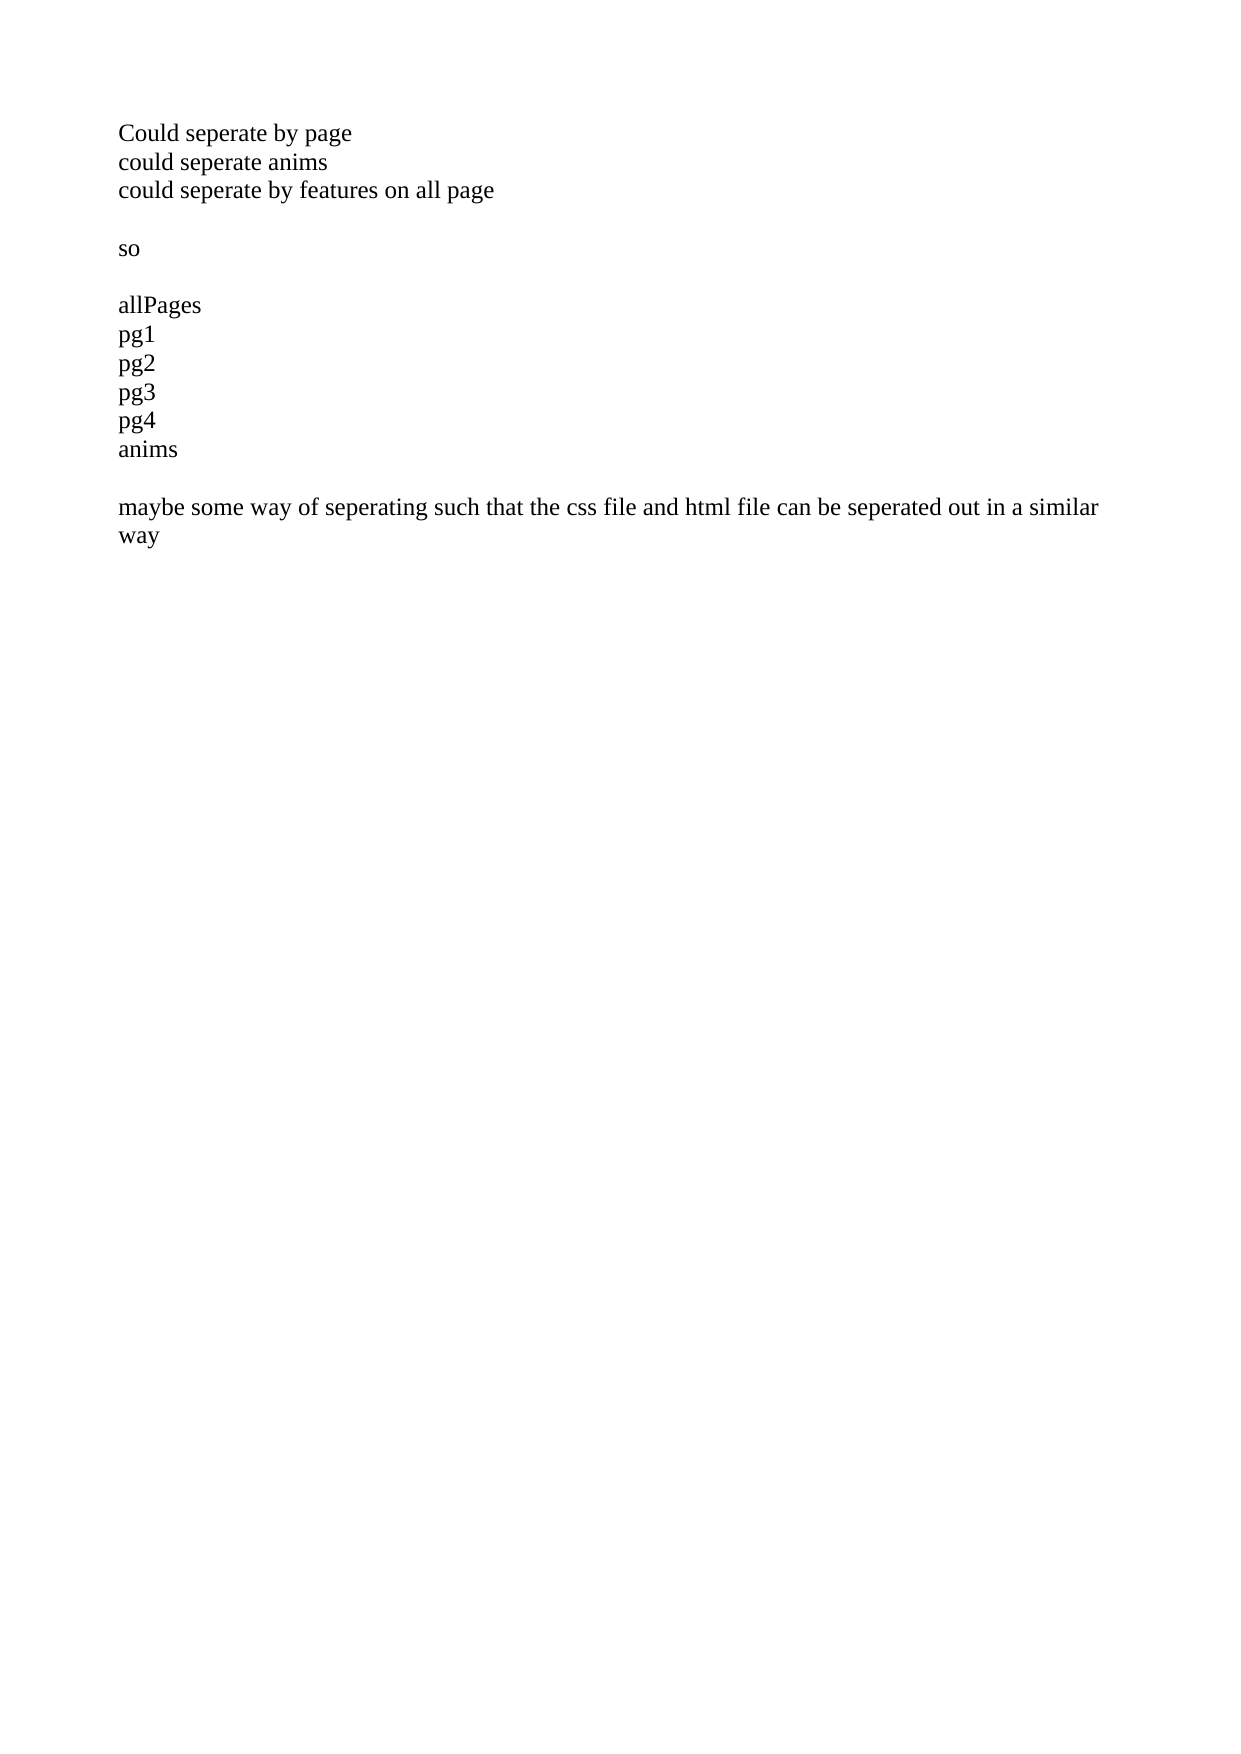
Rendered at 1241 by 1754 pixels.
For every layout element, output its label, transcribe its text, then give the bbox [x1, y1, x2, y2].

text so [118, 233, 1122, 262]
text maybe some way of seperating such that the css file and html file can be seperated out in a similar way [118, 492, 1122, 549]
text pg1 [118, 319, 1122, 348]
text allPages [118, 291, 1122, 319]
text Could seperate by page [118, 118, 1122, 147]
text anims [118, 434, 1122, 463]
text pg3 [118, 377, 1122, 406]
text could seperate anims [118, 147, 1122, 176]
text pg2 [118, 348, 1122, 377]
text pg4 [118, 406, 1122, 434]
text could seperate by features on all page [118, 176, 1122, 204]
